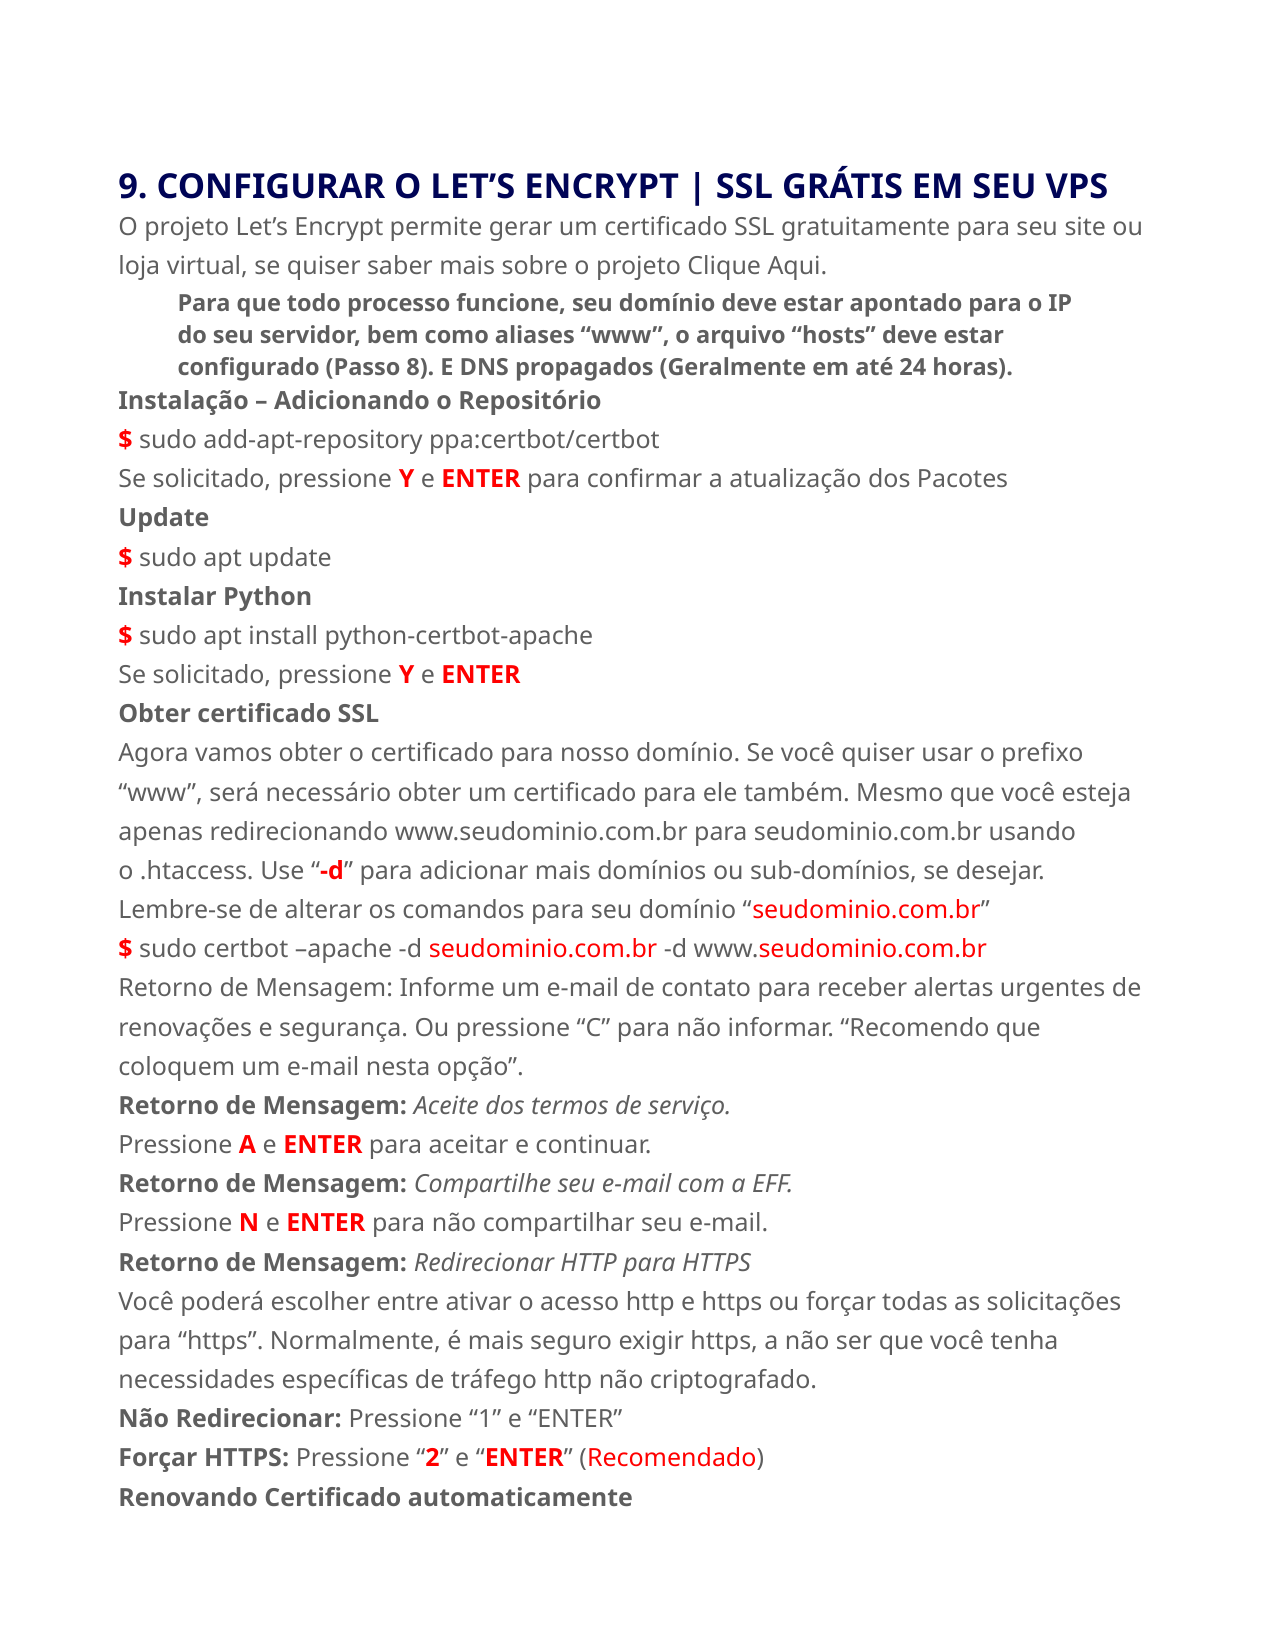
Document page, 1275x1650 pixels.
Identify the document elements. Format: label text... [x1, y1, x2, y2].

text Instalação – Adicionando o Repositório [118, 383, 1157, 417]
text $ sudo certbot –apache -d seudominio.com.br -d www.seudominio.com.br [118, 931, 1157, 965]
text Não Redirecionar: Pressione “1” e “ENTER” Forçar HTTPS: Pressione “2” e “ENTER” (Recomendado) [118, 1401, 1157, 1474]
text Obter certificado SSL [118, 696, 1157, 730]
text Retorno de Mensagem: Aceite dos termos de serviço. Pressione A e ENTER para aceitar e continuar. [118, 1088, 1157, 1161]
text $ sudo apt update [118, 539, 1157, 573]
text Instalar Python [118, 578, 1157, 612]
text Para que todo processo funcione, seu domínio deve estar apontado para o IP do seu servidor, bem como aliases “www”, o arquivo “hosts” deve estar configurado (Passo 8). E DNS propagados (Geralmente em até 24 horas). [177, 287, 1098, 383]
text O projeto Let’s Encrypt permite gerar um certificado SSL gratuitamente para seu site ou loja virtual, se quiser saber mais sobre o projeto Clique Aqui. [118, 208, 1157, 282]
text Update [118, 500, 1157, 534]
text Agora vamos obter o certificado para nosso domínio. Se você quiser usar o prefixo “www”, será necessário obter um certificado para ele também. Mesmo que você esteja apenas redirecionando www.seudominio.com.br para seudominio.com.br usando o .htaccess. Use “-d” para adicionar mais domínios ou sub-domínios, se desejar. [118, 735, 1157, 887]
text Retorno de Mensagem: Redirecionar HTTP para HTTPS [118, 1244, 1157, 1278]
text Se solicitado, pressione Y e ENTER para confirmar a atualização dos Pacotes [118, 461, 1157, 495]
text $ sudo apt install python-certbot-apache [118, 618, 1157, 652]
text Lembre-se de alterar os comandos para seu domínio “seudominio.com.br” [118, 892, 1157, 926]
text Renovando Certificado automaticamente [118, 1479, 1157, 1513]
subtitle 9. CONFIGURAR O LET’S ENCRYPT | SSL GRÁTIS EM SEU VPS [118, 161, 1157, 208]
text $ sudo add-apt-repository ppa:certbot/certbot [118, 422, 1157, 456]
text Se solicitado, pressione Y e ENTER [118, 657, 1157, 691]
text Retorno de Mensagem: Compartilhe seu e-mail com a EFF. Pressione N e ENTER para não compartilhar seu e-mail. [118, 1166, 1157, 1239]
text Retorno de Mensagem: Informe um e-mail de contato para receber alertas urgentes de renovações e segurança. Ou pressione “C” para não informar. “Recomendo que coloquem um e-mail nesta opção”. [118, 970, 1157, 1082]
text Você poderá escolher entre ativar o acesso http e https ou forçar todas as solicitações para “https”. Normalmente, é mais seguro exigir https, a não ser que você tenha necessidades específicas de tráfego http não criptografado. [118, 1283, 1157, 1396]
